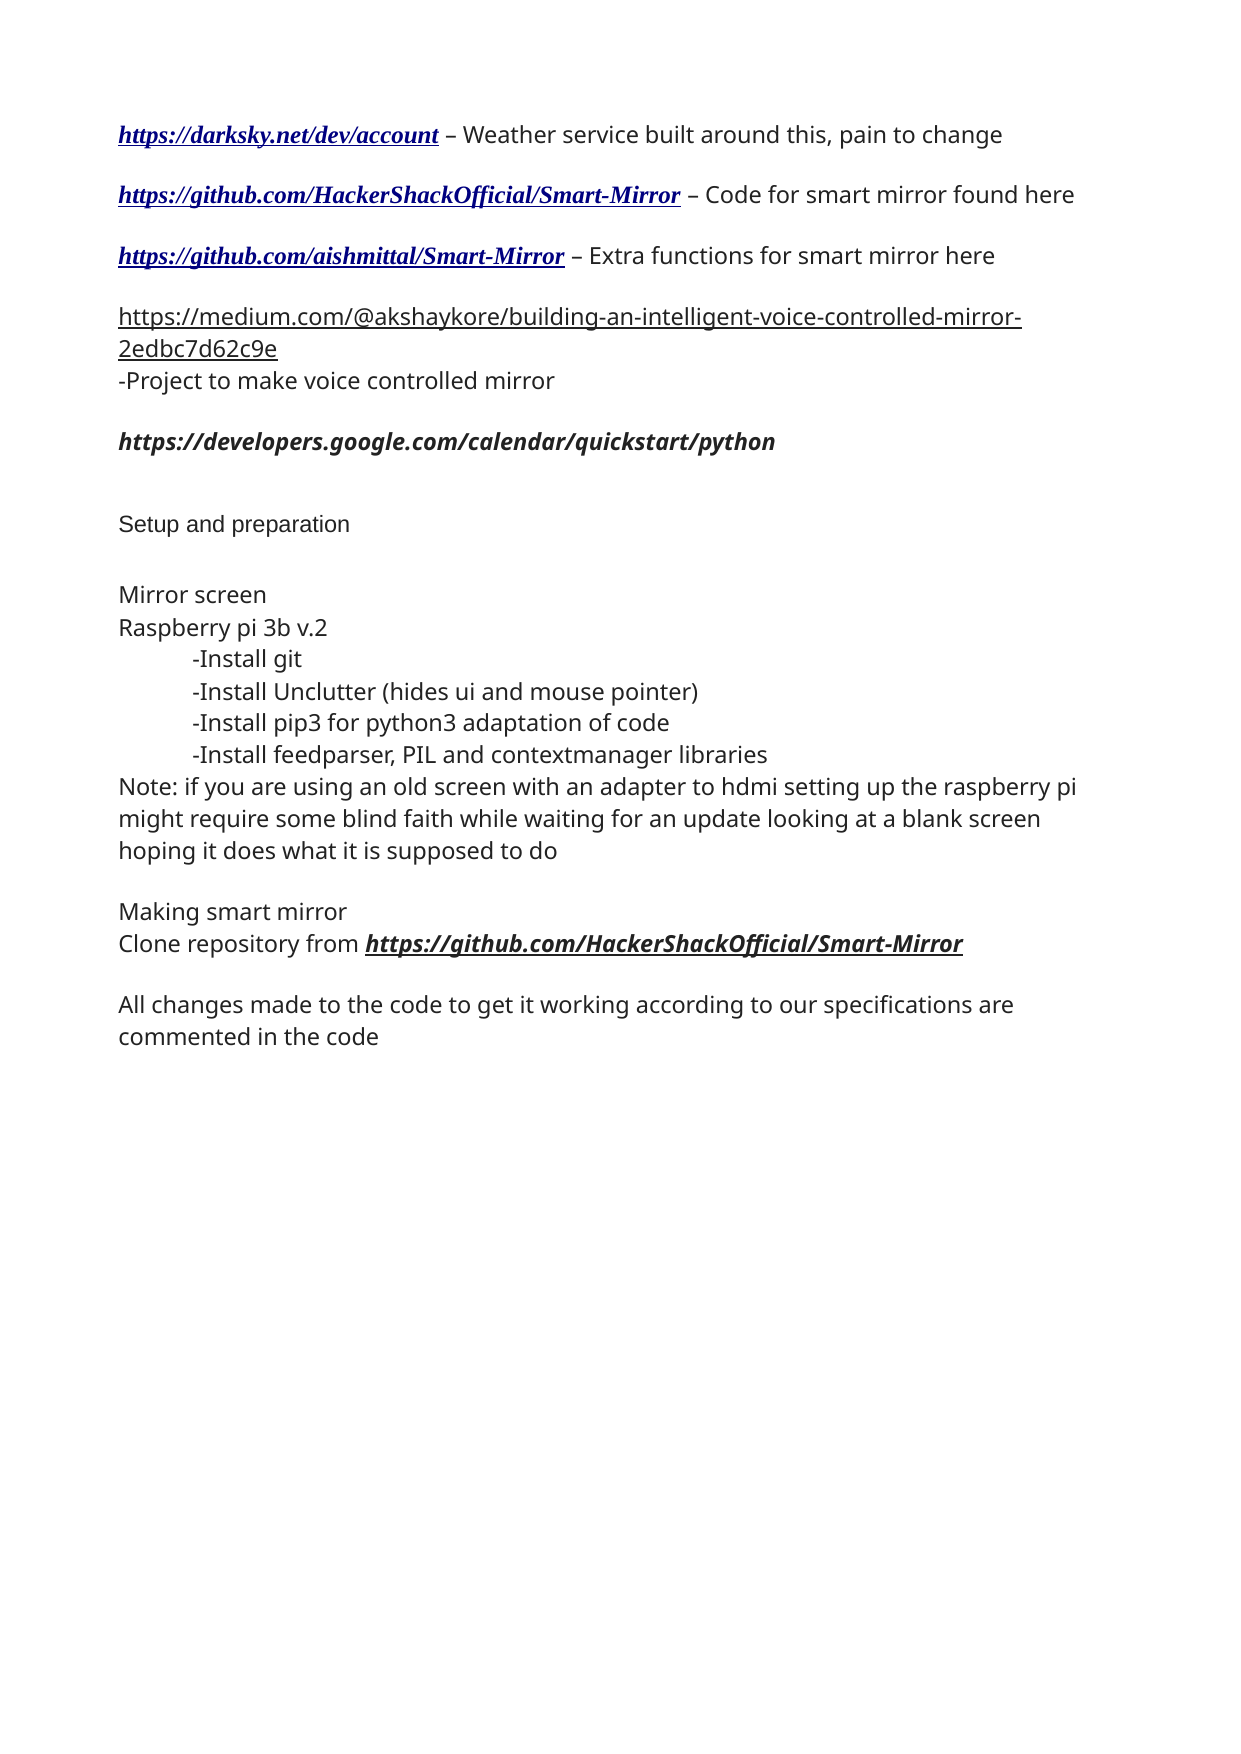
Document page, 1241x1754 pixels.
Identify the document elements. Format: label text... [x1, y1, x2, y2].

text -Install Unclutter (hides ui and mouse pointer) [118, 675, 1122, 707]
text Mirror screen [118, 579, 1122, 611]
subtitle Setup and preparation [118, 511, 1122, 538]
text -Install feedparser, PIL and contextmanager libraries [118, 739, 1122, 771]
text -Install git [118, 643, 1122, 675]
text https://darksky.net/dev/account – Weather service built around this, pain to change [118, 118, 1122, 150]
text Making smart mirror [118, 895, 1122, 927]
text Clone repository from https://github.com/HackerShackOfficial/Smart-Mirror [118, 927, 1122, 959]
text https://github.com/HackerShackOfficial/Smart-Mirror – Code for smart mirror found here [118, 179, 1122, 211]
text -Install pip3 for python3 adaptation of code [118, 707, 1122, 739]
text Note: if you are using an old screen with an adapter to hdmi setting up the raspberry pi might require some blind faith while waiting for an update looking at a blank screen hoping it does what it is supposed to do [118, 771, 1122, 867]
text All changes made to the code to get it working according to our specifications are commented in the code [118, 988, 1122, 1052]
text https://github.com/aishmittal/Smart-Mirror – Extra functions for smart mirror here [118, 239, 1122, 272]
text -Project to make voice controlled mirror [118, 364, 1122, 396]
text Raspberry pi 3b v.2 [118, 611, 1122, 643]
text https://developers.google.com/calendar/quickstart/python [118, 425, 1122, 457]
text https://medium.com/@akshaykore/building-an-intelligent-voice-controlled-mirror-2edbc7d62c9e [118, 300, 1122, 364]
